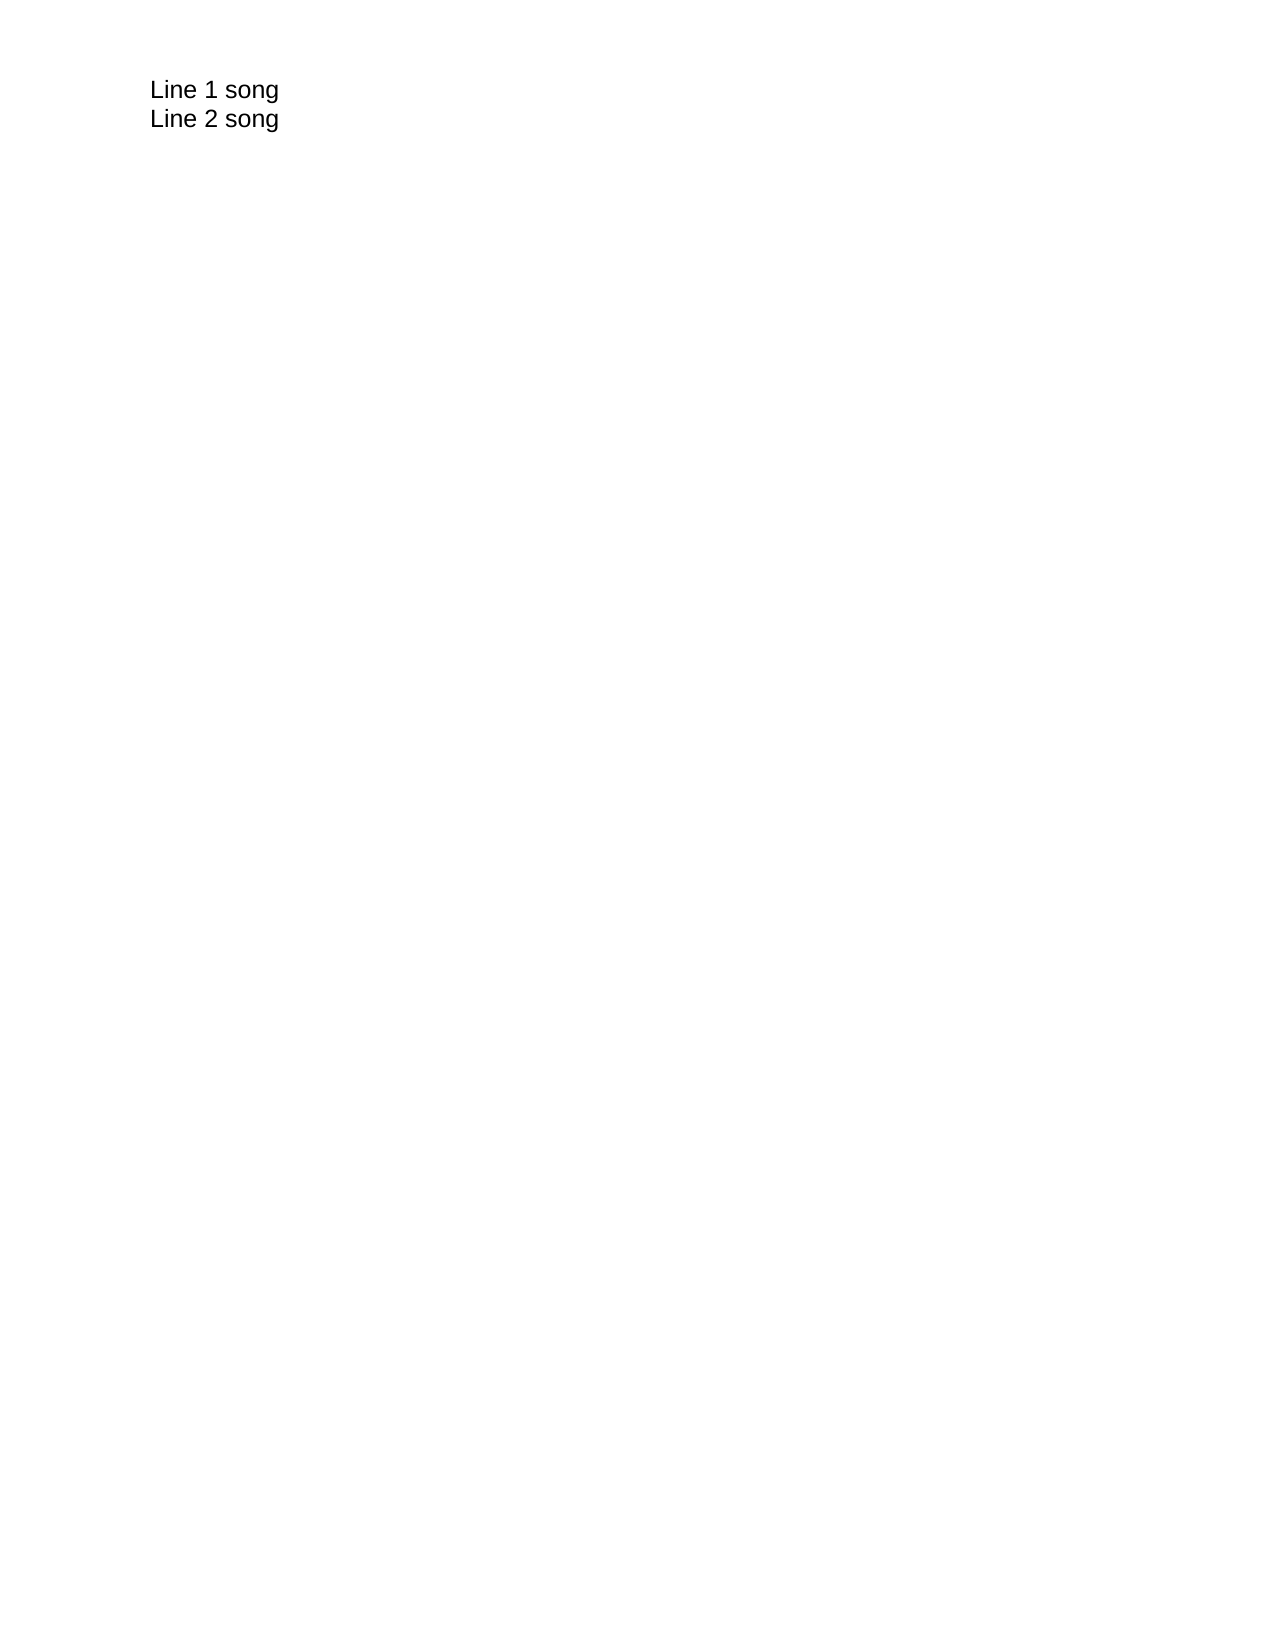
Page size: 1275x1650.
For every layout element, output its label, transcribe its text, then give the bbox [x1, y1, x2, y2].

text Line 2 song [150, 104, 1125, 132]
text Line 1 song [150, 75, 1125, 104]
